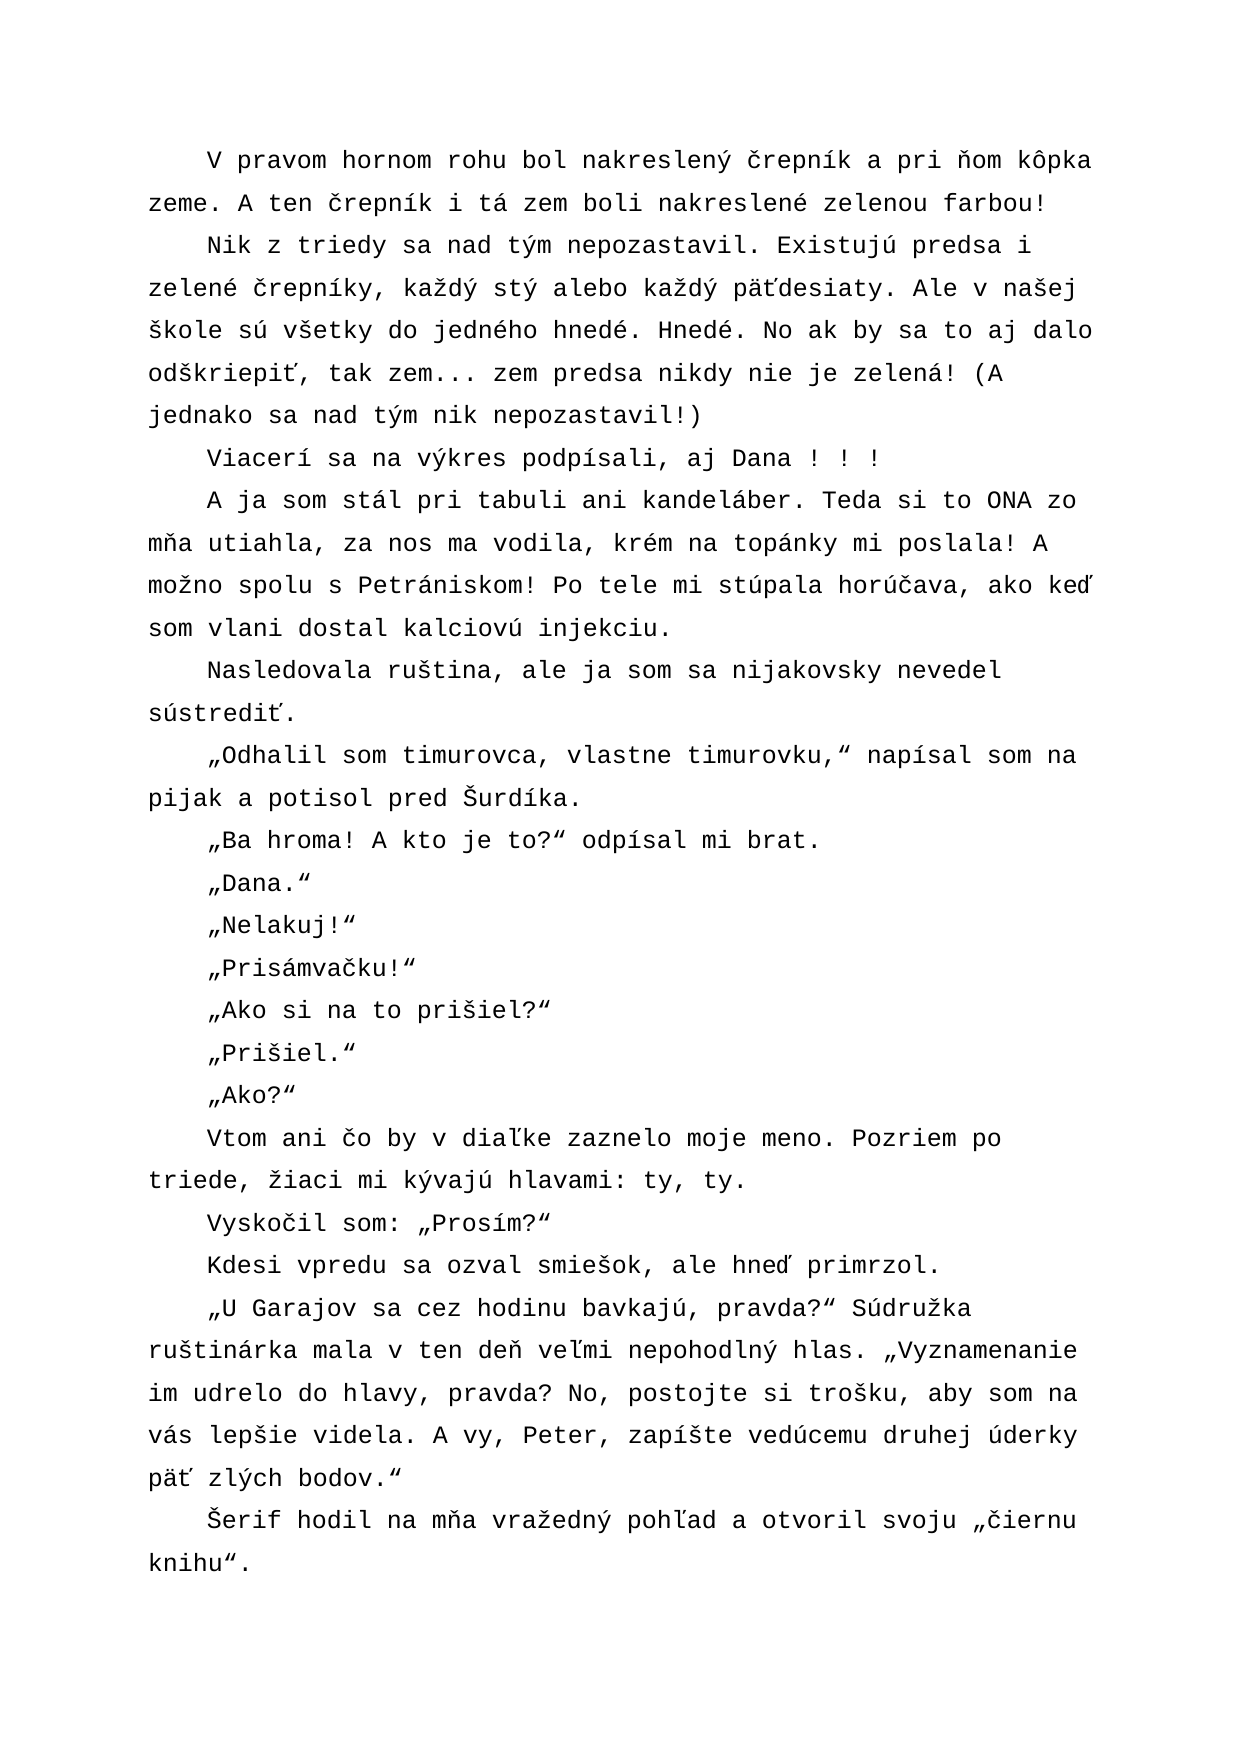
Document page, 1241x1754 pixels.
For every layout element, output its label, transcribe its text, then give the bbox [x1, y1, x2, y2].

text V pravom hornom rohu bol nakreslený črepník a pri ňom kôpka zeme. A ten črepník i tá zem boli nakreslené zelenou farbou! [148, 148, 1093, 218]
text „Prišiel.“ [148, 1040, 1093, 1068]
text „Ako?“ [148, 1083, 1093, 1111]
text Vyskočil som: „Prosím?“ [148, 1210, 1093, 1238]
text Viacerí sa na výkres podpísali, aj Dana ! ! ! [148, 445, 1093, 473]
text Nik z triedy sa nad tým nepozastavil. Existujú predsa i zelené črepníky, každý stý alebo každý päťdesiaty. Ale v našej škole sú všetky do jedného hnedé. Hnedé. No ak by sa to aj dalo odškriepiť, tak zem... zem predsa nikdy nie je zelená! (A jednako sa nad tým nik nepozastavil!) [148, 233, 1093, 431]
text Vtom ani čo by v diaľke zaznelo moje meno. Pozriem po triede, žiaci mi kývajú hlavami: ty, ty. [148, 1125, 1093, 1196]
text „Dana.“ [148, 870, 1093, 898]
text Šerif hodil na mňa vražedný pohľad a otvoril svoju „čiernu knihu“. [148, 1508, 1093, 1578]
text A ja som stál pri tabuli ani kandeláber. Teda si to ONA zo mňa utiahla, za nos ma vodila, krém na topánky mi poslala! A možno spolu s Petrániskom! Po tele mi stúpala horúčava, ako keď som vlani dostal kalciovú injekciu. [148, 488, 1093, 643]
text Nasledovala ruština, ale ja som sa nijakovsky nevedel sústrediť. [148, 658, 1093, 728]
text „Nelakuj!“ [148, 913, 1093, 941]
text „Ba hroma! A kto je to?“ odpísal mi brat. [148, 828, 1093, 856]
text „U Garajov sa cez hodinu bavkajú, pravda?“ Súdružka ruštinárka mala v ten deň veľmi nepohodlný hlas. „Vyznamenanie im udrelo do hlavy, pravda? No, postojte si trošku, aby som na vás lepšie videla. A vy, Peter, zapíšte vedúcemu druhej úderky päť zlých bodov.“ [148, 1295, 1093, 1493]
text Kdesi vpredu sa ozval smiešok, ale hneď primrzol. [148, 1253, 1093, 1281]
text „Odhalil som timurovca, vlastne timurovku,“ napísal som na pijak a potisol pred Šurdíka. [148, 743, 1093, 813]
text „Ako si na to prišiel?“ [148, 998, 1093, 1026]
text „Prisámvačku!“ [148, 955, 1093, 983]
